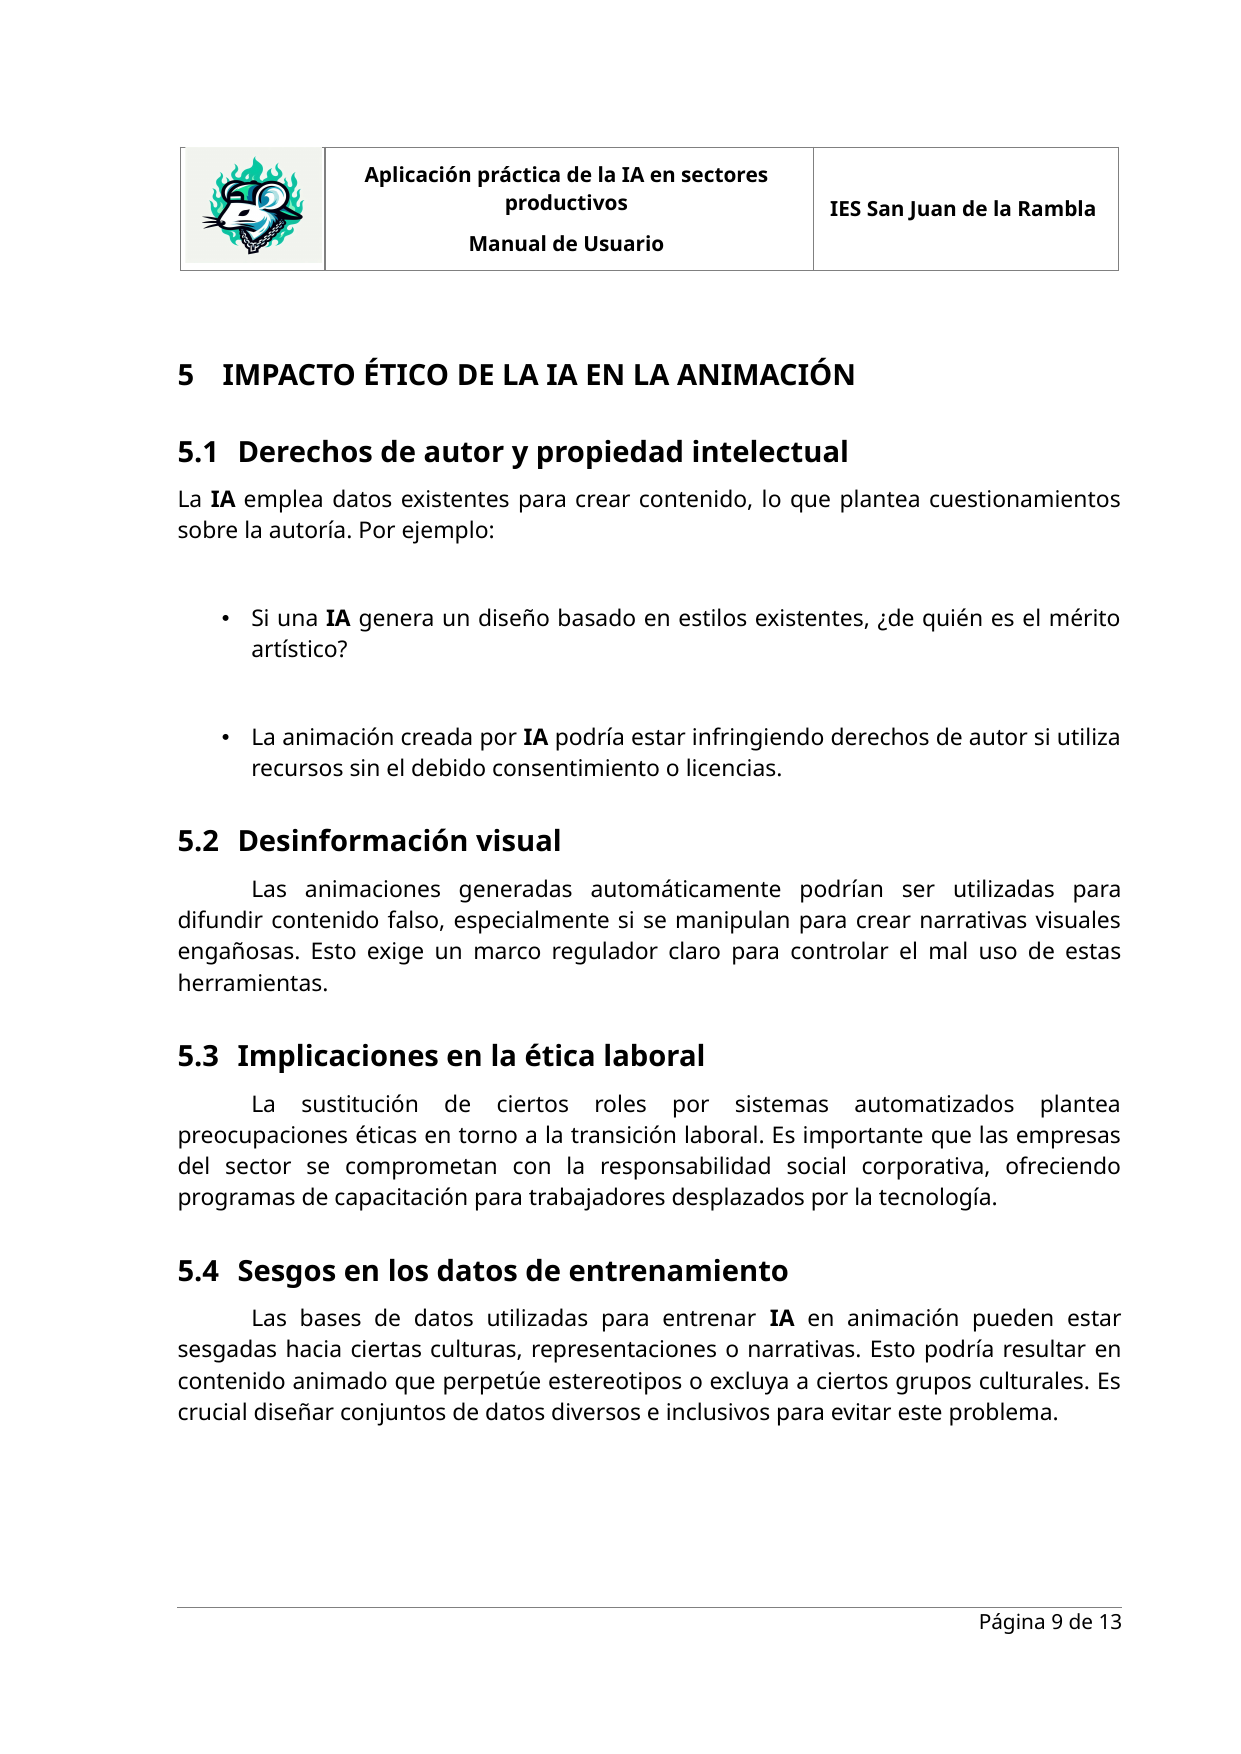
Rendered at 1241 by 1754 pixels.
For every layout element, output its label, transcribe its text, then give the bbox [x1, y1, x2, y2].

subtitle Desinformación visual [177, 821, 1122, 860]
text Las animaciones generadas automáticamente podrían ser utilizadas para difundir contenido falso, especialmente si se manipulan para crear narrativas visuales engañosas. Esto exige un marco regulador claro para controlar el mal uso de estas herramientas. [177, 873, 1122, 998]
list La animación creada por IA podría estar infringiendo derechos de autor si utiliza recursos sin el debido consentimiento o licencias. [222, 721, 1122, 783]
picture [185, 147, 322, 263]
subtitle Sesgos en los datos de entrenamiento [177, 1250, 1122, 1290]
subtitle Derechos de autor y propiedad intelectual [177, 431, 1122, 471]
subtitle IMPACTO ÉTICO DE LA IA EN LA ANIMACIÓN [177, 354, 1122, 393]
subtitle Implicaciones en la ética laboral [177, 1035, 1122, 1075]
text Las bases de datos utilizadas para entrenar IA en animación pueden estar sesgadas hacia ciertas culturas, representaciones o narrativas. Esto podría resultar en contenido animado que perpetúe estereotipos o excluya a ciertos grupos culturales. Es crucial diseñar conjuntos de datos diversos e inclusivos para evitar este problema. [177, 1302, 1122, 1427]
list Si una IA genera un diseño basado en estilos existentes, ¿de quién es el mérito artístico? [222, 602, 1122, 664]
text La IA emplea datos existentes para crear contenido, lo que plantea cuestionamientos sobre la autoría. Por ejemplo: [177, 483, 1122, 546]
text La sustitución de ciertos roles por sistemas automatizados plantea preocupaciones éticas en torno a la transición laboral. Es importante que las empresas del sector se comprometan con la responsabilidad social corporativa, ofreciendo programas de capacitación para trabajadores desplazados por la tecnología. [177, 1087, 1122, 1212]
